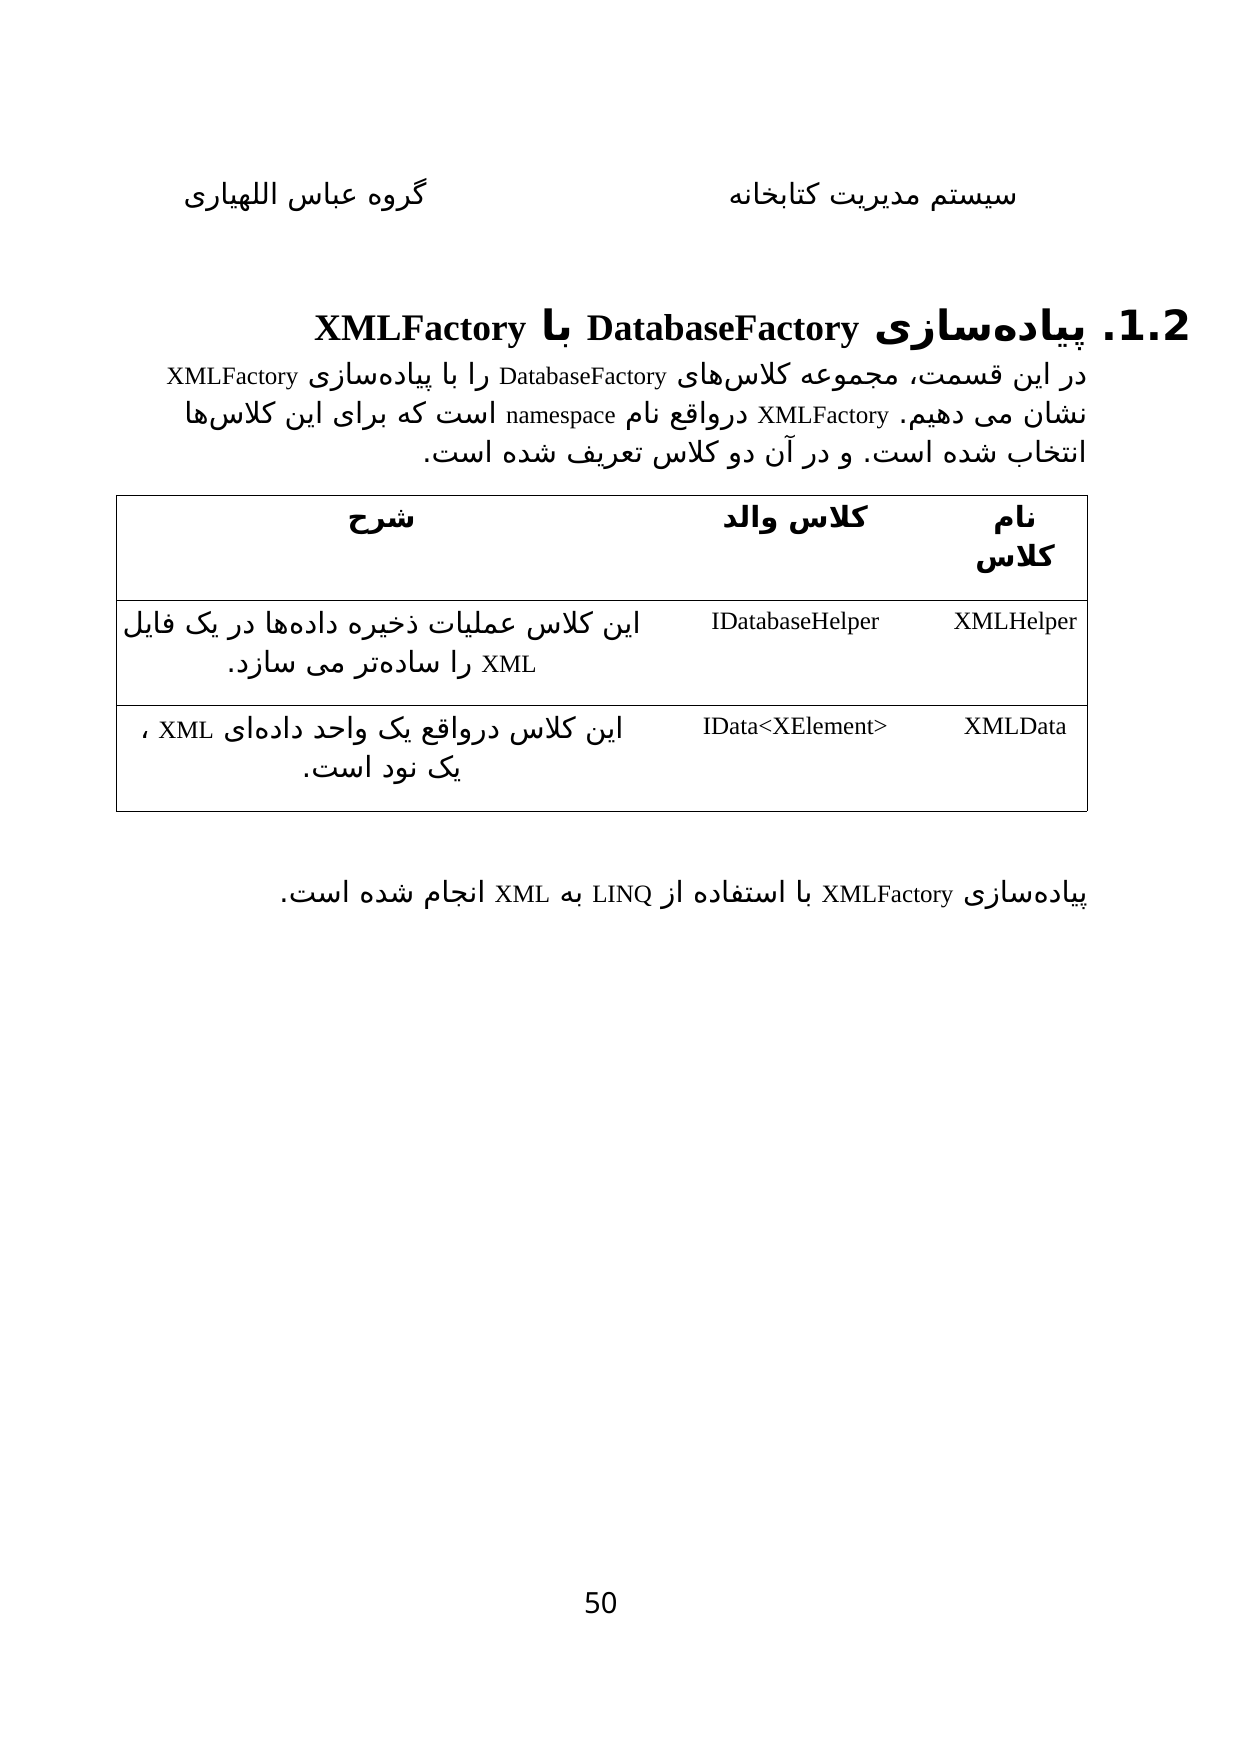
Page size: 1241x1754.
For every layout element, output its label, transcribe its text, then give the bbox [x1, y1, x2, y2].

table_cell این کلاس عملیات ذخیره داده‌ها در یک فایل XML را ساده‌تر می سازد. [117, 601, 647, 705]
table_cell این کلاس در‌واقع یک واحد داده‌ای XML ، یک نود است. [117, 706, 647, 811]
subtitle پیاده‌سازی DatabaseFactory با XMLFactory [114, 301, 1087, 350]
table_cell IDatabaseHelper [647, 601, 943, 705]
table_header نام کلاس [943, 496, 1087, 600]
table_header شرح [117, 496, 647, 600]
table_cell IData<XElement> [647, 706, 943, 811]
text پیاده‌سازی XMLFactory با استفاده از LINQ به XML انجام شده است. [114, 876, 1087, 910]
table_header کلاس والد [647, 496, 943, 600]
table_cell XMLHelper [943, 601, 1087, 705]
table_cell XMLData [943, 706, 1087, 811]
text در این قسمت، مجموعه کلاس‌های DatabaseFactory را با پیاده‌سازی XMLFactory نشان می دهیم. XMLFactory در‌واقع نام namespace است که برای این کلاس‌ها انتخاب شده است. و در آن دو کلاس تعریف شده است. [114, 357, 1087, 469]
